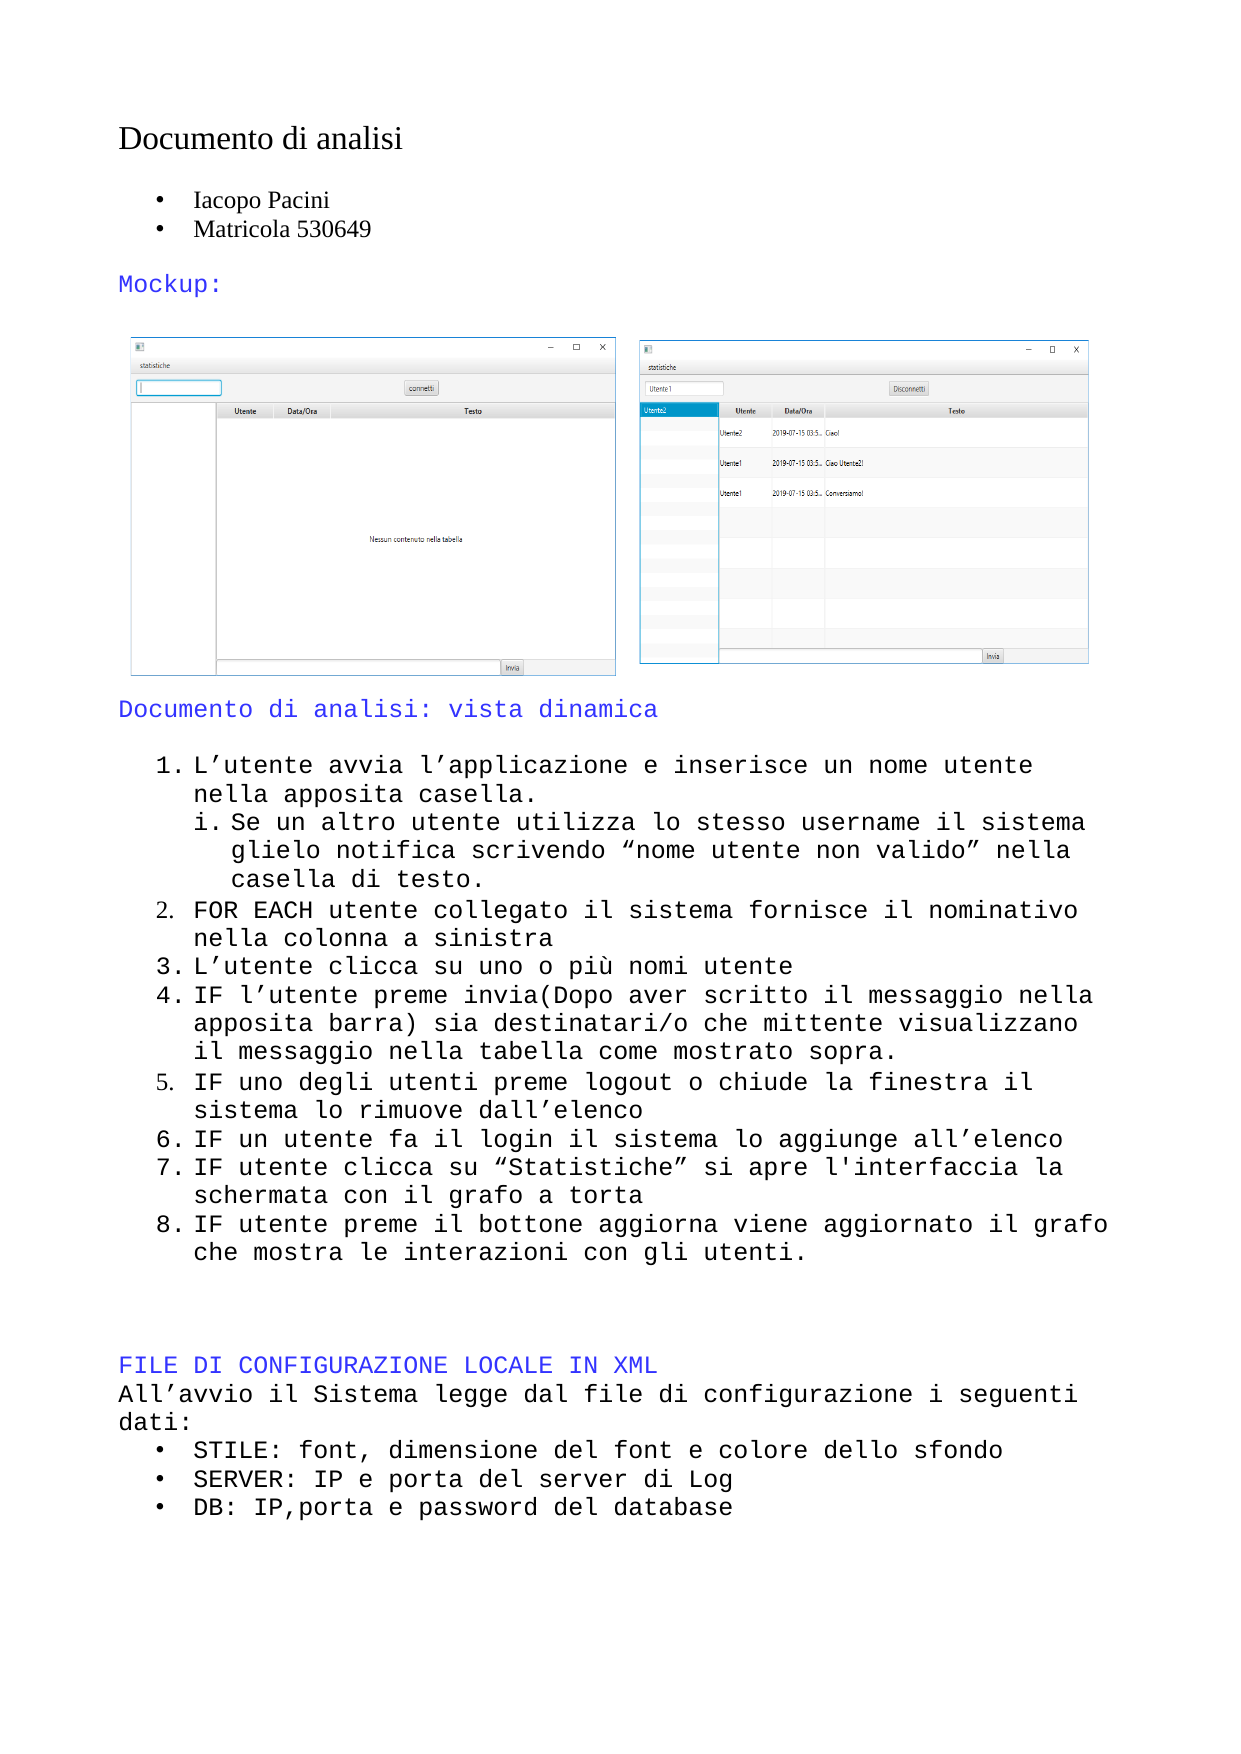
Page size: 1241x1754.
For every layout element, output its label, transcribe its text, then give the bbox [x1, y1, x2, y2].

list FOR EACH utente collegato il sistema fornisce il nominativo nella colonna a sinistra [156, 895, 1122, 954]
list IF l’utente preme invia(Dopo aver scritto il messaggio nella apposita barra) sia destinatari/o che mittente visualizzano il messaggio nella tabella come mostrato sopra. [156, 982, 1122, 1067]
list IF uno degli utenti preme logout o chiude la finestra il sistema lo rimuove dall’elenco [156, 1067, 1122, 1126]
list IF utente preme il bottone aggiorna viene aggiornato il grafo che mostra le interazioni con gli utenti. [156, 1211, 1122, 1268]
list Iacopo Pacini [156, 185, 1122, 214]
text Mockup: [118, 271, 1122, 300]
list STILE: font, dimensione del font e colore dello sfondo [156, 1438, 1122, 1466]
list DB: IP,porta e password del database [156, 1495, 1122, 1523]
list L’utente clicca su uno o più nomi utente [156, 954, 1122, 982]
text FILE DI CONFIGURAZIONE LOCALE IN XML [118, 1353, 1122, 1381]
list Matricola 530649 [156, 214, 1122, 243]
picture [639, 340, 1089, 664]
text Documento di analisi: vista dinamica [118, 696, 1122, 725]
list IF utente clicca su “Statistiche” si apre l'interfaccia la schermata con il grafo a torta [156, 1155, 1122, 1211]
list SERVER: IP e porta del server di Log [156, 1466, 1122, 1495]
list IF un utente fa il login il sistema lo aggiunge all’elenco [156, 1126, 1122, 1155]
list Se un altro utente utilizza lo stesso username il sistema glielo notifica scrivendo “nome utente non valido” nella casella di testo. [193, 810, 1122, 895]
text All’avvio il Sistema legge dal file di configurazione i seguenti dati: [118, 1381, 1122, 1438]
text Documento di analisi [118, 118, 1122, 156]
list L’utente avvia l’applicazione e inserisce un nome utente nella apposita casella. [156, 753, 1122, 810]
picture [130, 337, 616, 676]
